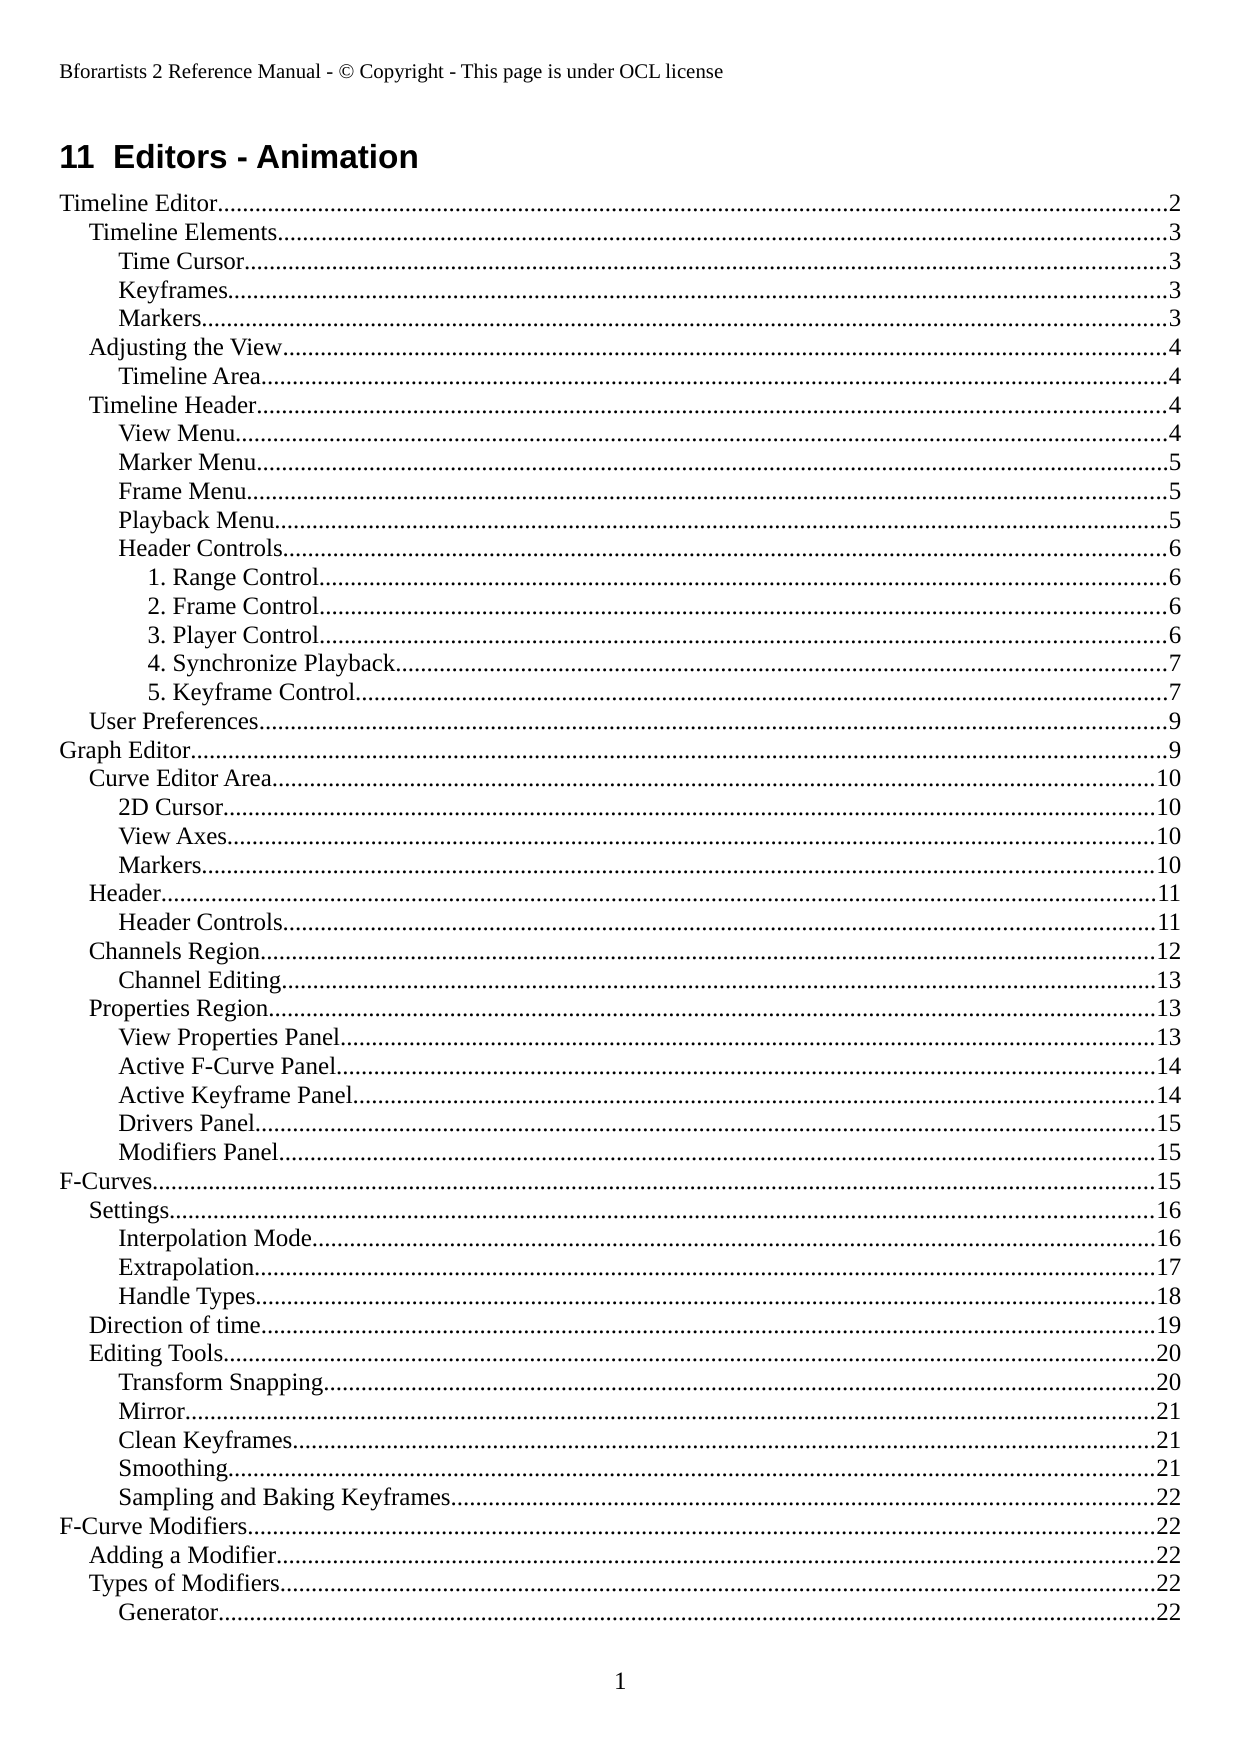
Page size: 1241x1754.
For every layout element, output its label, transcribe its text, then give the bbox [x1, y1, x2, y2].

text 2D Cursor 10 [118, 792, 1181, 821]
text Drivers Panel 15 [118, 1108, 1181, 1137]
text Active F-Curve Panel 14 [118, 1051, 1181, 1080]
text Smoothing 21 [118, 1453, 1181, 1482]
text Types of Modifiers 22 [88, 1568, 1181, 1597]
text Channel Editing 13 [118, 965, 1181, 993]
subtitle 11 Editors - Animation [59, 138, 1181, 176]
text Extrapolation 17 [118, 1252, 1181, 1281]
text Markers 3 [118, 303, 1181, 332]
text View Axes 10 [118, 821, 1181, 850]
text Markers 10 [118, 850, 1181, 878]
text Time Cursor 3 [118, 246, 1181, 275]
text Frame Menu 5 [118, 476, 1181, 505]
text Header Controls 6 [118, 533, 1181, 562]
text 1. Range Control 6 [147, 562, 1181, 591]
text User Preferences 9 [88, 706, 1181, 735]
text Sampling and Baking Keyframes 22 [118, 1482, 1181, 1511]
text Properties Region 13 [88, 993, 1181, 1022]
text Editing Tools 20 [88, 1338, 1181, 1367]
text Channels Region 12 [88, 936, 1181, 965]
text 4. Synchronize Playback 7 [147, 648, 1181, 677]
text Transform Snapping 20 [118, 1367, 1181, 1396]
text 3. Player Control 6 [147, 620, 1181, 648]
text View Properties Panel 13 [118, 1022, 1181, 1051]
text Marker Menu 5 [118, 447, 1181, 476]
text Mirror 21 [118, 1396, 1181, 1425]
text Modifiers Panel 15 [118, 1137, 1181, 1166]
text Timeline Header 4 [88, 390, 1181, 418]
text Graph Editor 9 [59, 735, 1181, 763]
text Timeline Elements 3 [88, 217, 1181, 246]
text Interpolation Mode 16 [118, 1223, 1181, 1252]
text Curve Editor Area 10 [88, 763, 1181, 792]
text Timeline Editor 2 [59, 188, 1181, 217]
text Keyframes 3 [118, 275, 1181, 303]
text 2. Frame Control 6 [147, 591, 1181, 620]
text Timeline Area 4 [118, 361, 1181, 390]
text View Menu 4 [118, 418, 1181, 447]
text Settings 16 [88, 1195, 1181, 1223]
text Header 11 [88, 878, 1181, 907]
text Playback Menu 5 [118, 505, 1181, 533]
text Adding a Modifier 22 [88, 1540, 1181, 1568]
text F-Curves 15 [59, 1166, 1181, 1195]
text Clean Keyframes 21 [118, 1425, 1181, 1453]
text Handle Types 18 [118, 1281, 1181, 1310]
text 5. Keyframe Control 7 [147, 677, 1181, 706]
text Header Controls 11 [118, 907, 1181, 936]
text Direction of time 19 [88, 1310, 1181, 1338]
text Adjusting the View 4 [88, 332, 1181, 361]
text F-Curve Modifiers 22 [59, 1511, 1181, 1540]
text Active Keyframe Panel 14 [118, 1080, 1181, 1108]
text Generator 22 [118, 1597, 1181, 1626]
